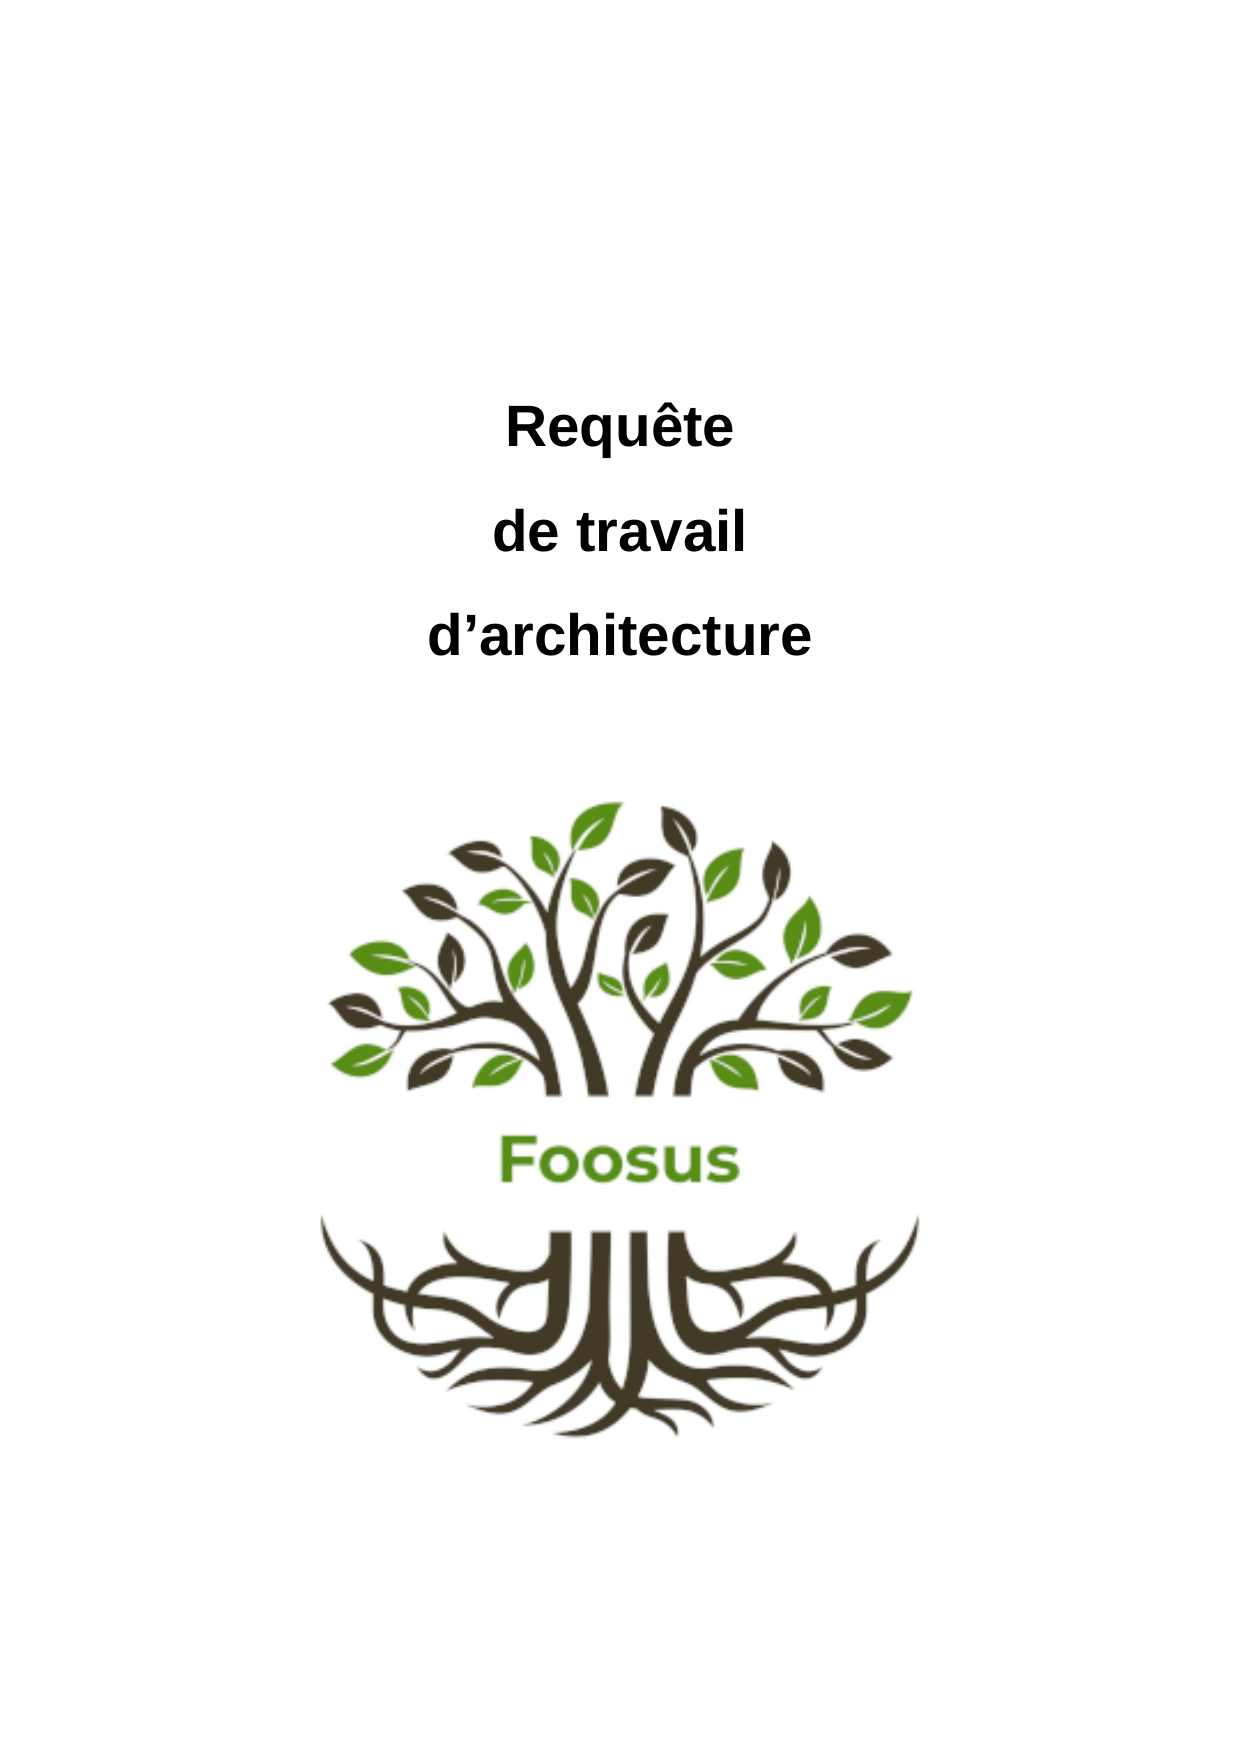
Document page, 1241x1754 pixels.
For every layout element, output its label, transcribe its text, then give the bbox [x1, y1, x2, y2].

title Requête [118, 392, 1122, 459]
title d’architecture [118, 601, 1122, 668]
title de travail [118, 496, 1122, 563]
picture [287, 782, 954, 1459]
